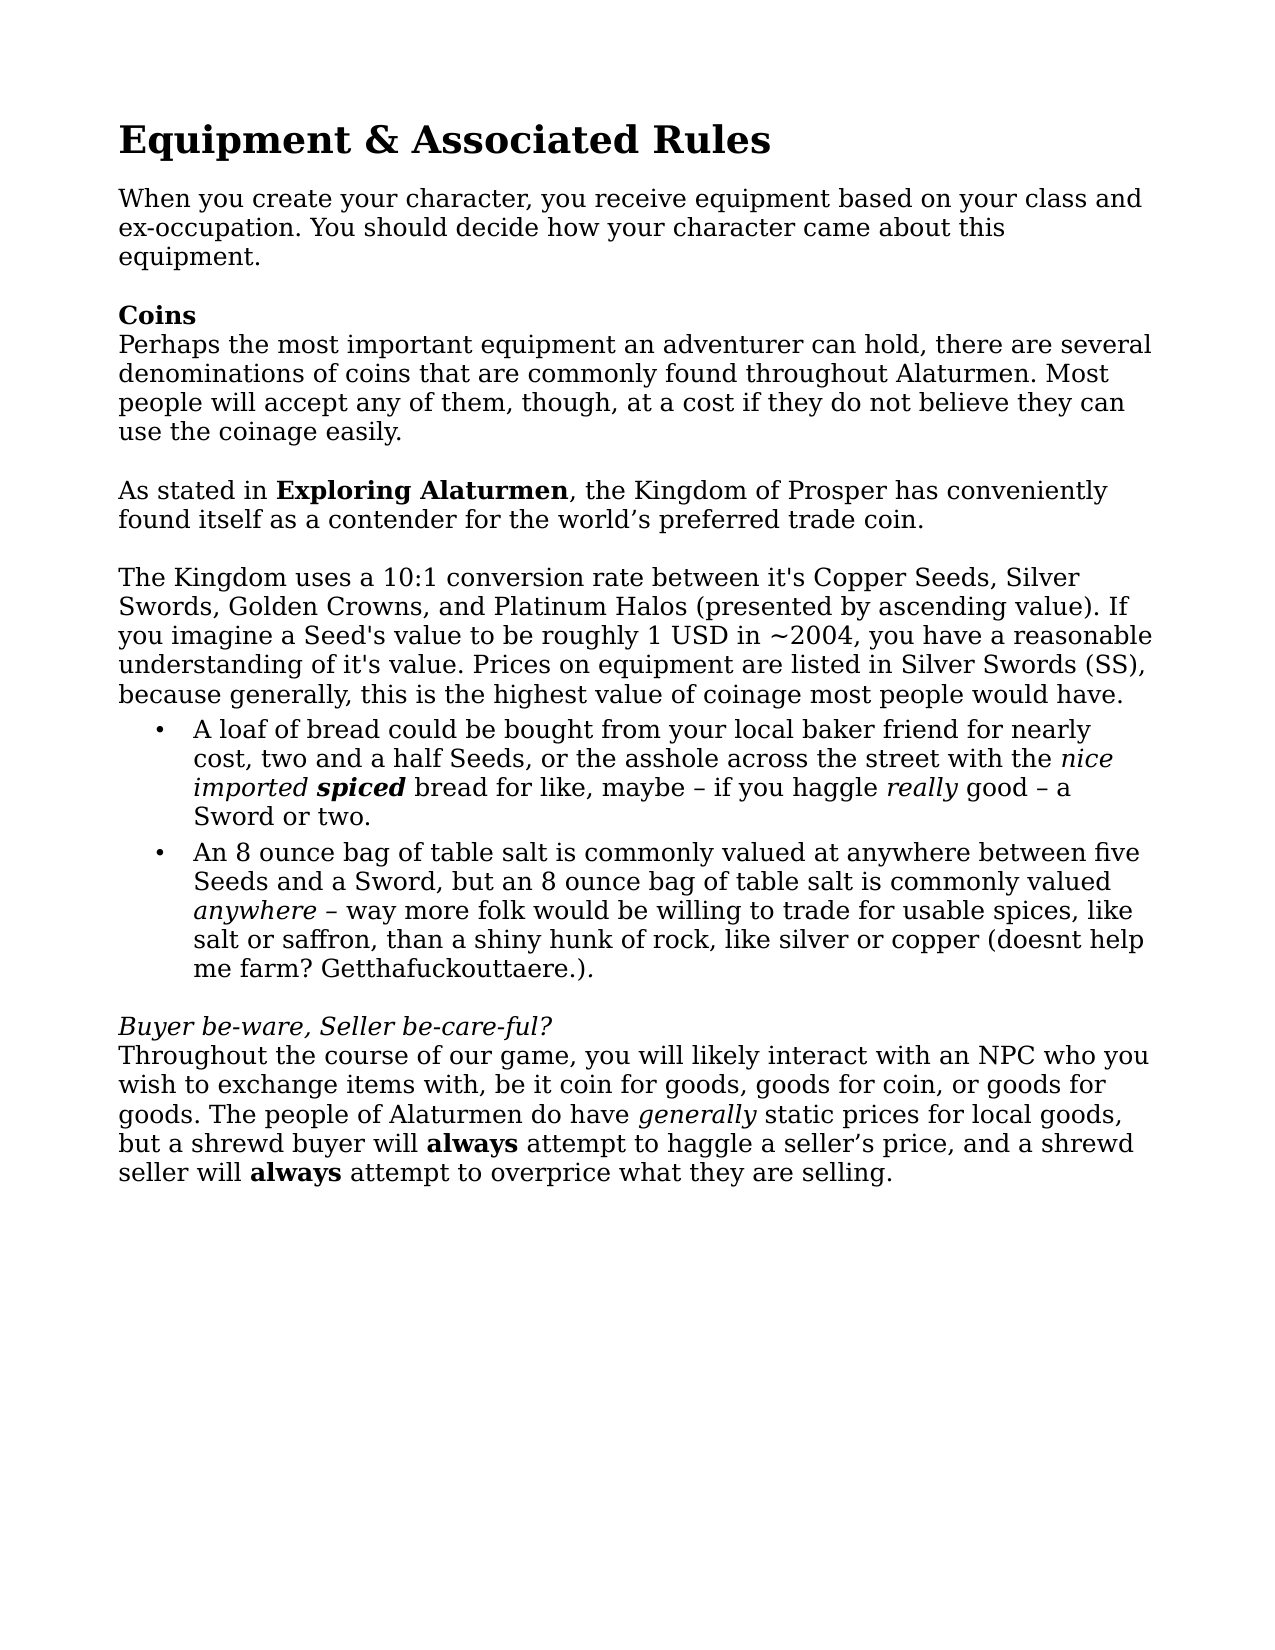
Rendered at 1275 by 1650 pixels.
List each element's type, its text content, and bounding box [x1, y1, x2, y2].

list A loaf of bread could be bought from your local baker friend for nearly cost, two and a half Seeds, or the asshole across the street with the nice imported spiced bread for like, maybe – if you haggle really good – a Sword or two. [156, 715, 1157, 832]
text When you create your character, you receive equipment based on your class and ex-occupation. You should decide how your character came about this equipment. [118, 184, 1157, 271]
text As stated in Exploring Alaturmen, the Kingdom of Prosper has conveniently found itself as a contender for the world’s preferred trade coin. [118, 476, 1157, 534]
text Coins [118, 301, 1157, 330]
text Perhaps the most important equipment an adventurer can hold, there are several denominations of coins that are commonly found throughout Alaturmen. Most people will accept any of them, though, at a cost if they do not believe they can use the coinage easily. [118, 330, 1157, 447]
text Throughout the course of our game, you will likely interact with an NPC who you wish to exchange items with, be it coin for goods, goods for coin, or goods for goods. The people of Alaturmen do have generally static prices for local goods, but a shrewd buyer will always attempt to haggle a seller’s price, and a shrewd seller will always attempt to overprice what they are selling. [118, 1041, 1157, 1188]
text The Kingdom uses a 10:1 conversion rate between it's Copper Seeds, Silver Swords, Golden Crowns, and Platinum Halos (presented by ascending value). If you imagine a Seed's value to be roughly 1 USD in ~2004, you have a reasonable understanding of it's value. Prices on equipment are listed in Silver Swords (SS), because generally, this is the highest value of coinage most people would have. [118, 563, 1157, 709]
text Equipment & Associated Rules [118, 118, 1157, 163]
list An 8 ounce bag of table salt is commonly valued at anywhere between five Seeds and a Sword, but an 8 ounce bag of table salt is commonly valued anywhere – way more folk would be willing to trade for usable spices, like salt or saffron, than a shiny hunk of rock, like silver or copper (doesnt help me farm? Getthafuckouttaere.). [156, 838, 1157, 983]
text Buyer be-ware, Seller be-care-ful? [118, 1012, 1157, 1041]
